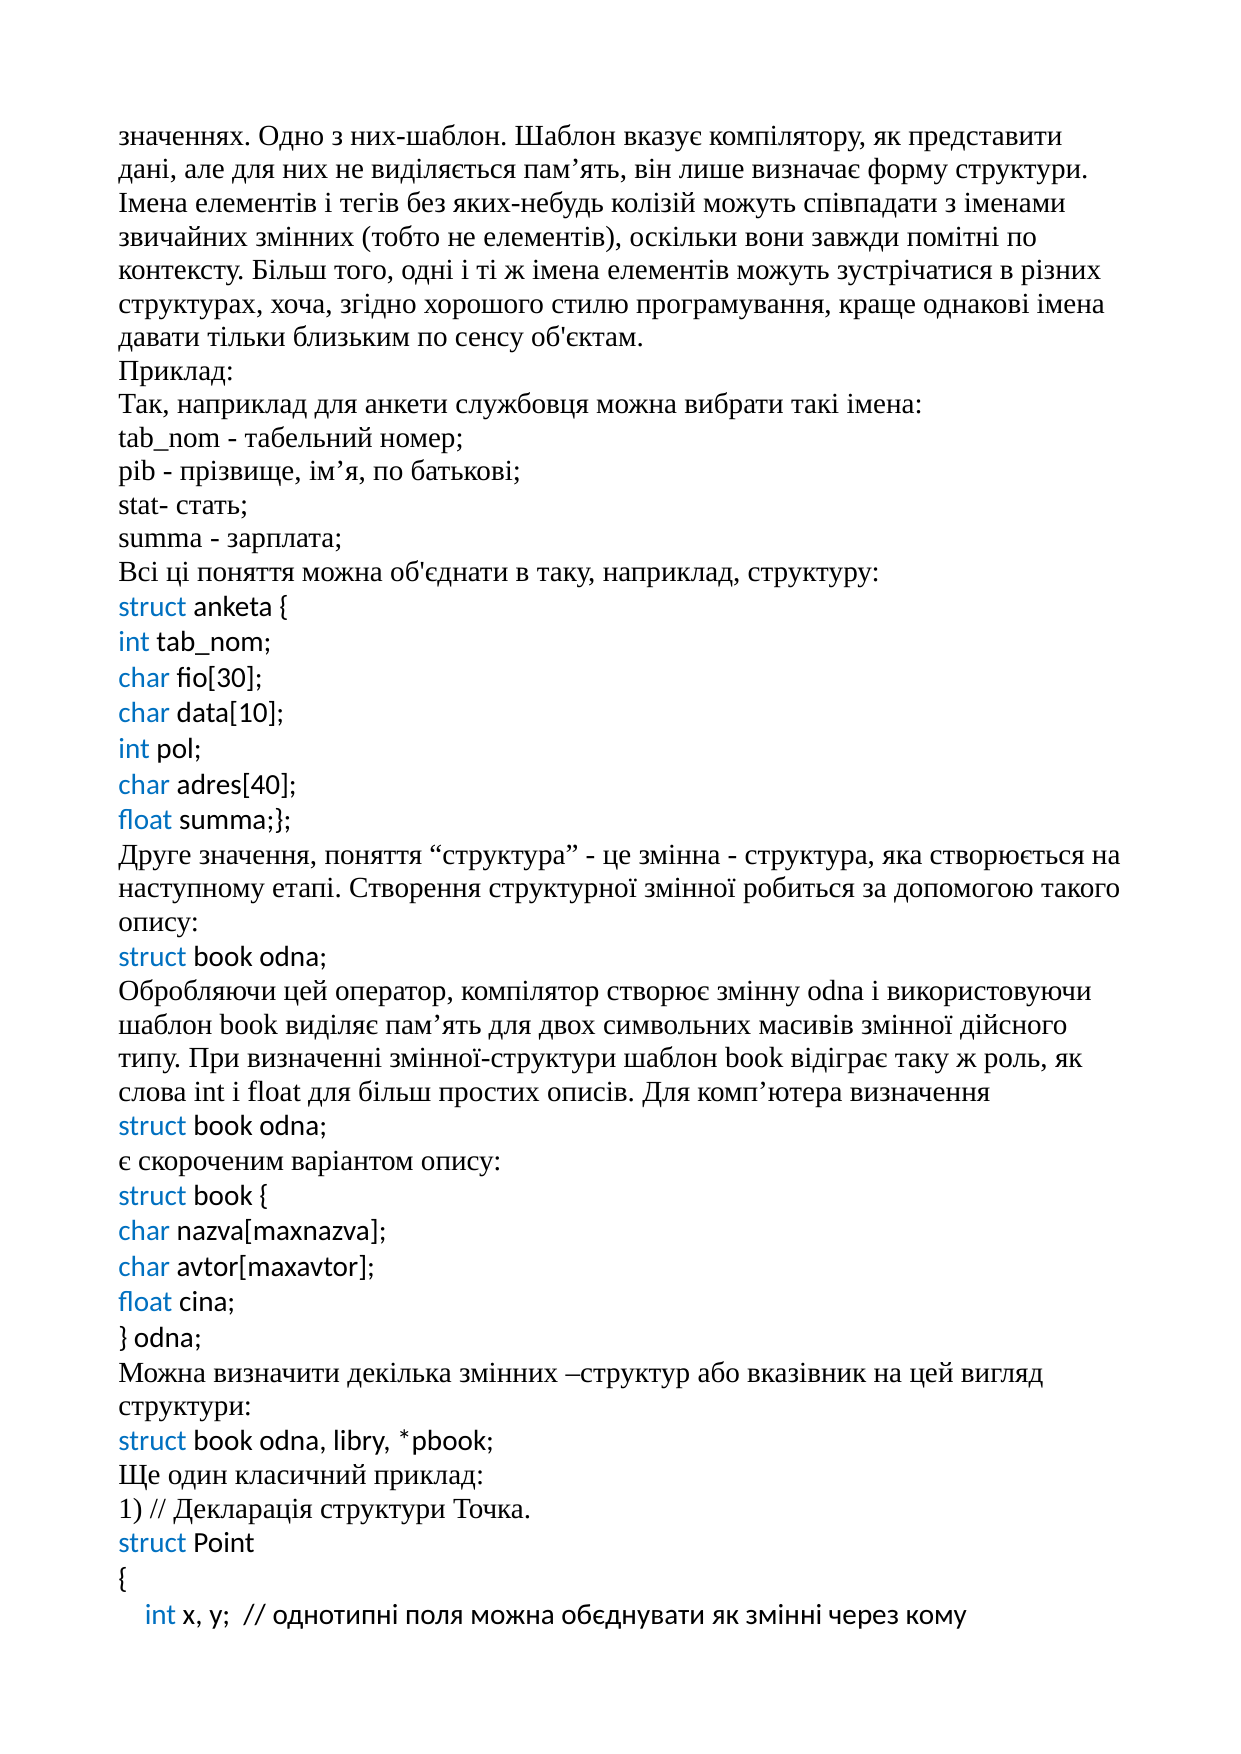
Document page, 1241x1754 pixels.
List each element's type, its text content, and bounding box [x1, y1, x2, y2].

text struct book { [118, 1177, 1122, 1212]
text float summa;}; [118, 801, 1122, 837]
text summa - зарплата; [118, 521, 1122, 554]
text stat- стать; [118, 487, 1122, 521]
text char fio[30]; [118, 659, 1122, 694]
text { [118, 1560, 1122, 1596]
text float cina; [118, 1283, 1122, 1319]
text Друге значення, поняття “структура” - це змінна - структура, яка створюється на наступному етапі. Створення структурної змінної робиться за допомогою такого опису: [118, 837, 1122, 938]
text Імена елементів і тегів без яких-небудь колізій можуть співпадати з іменами звичайних змінних (тобто не елементів), оскільки вони завжди помітні по контексту. Більш того, одні і ті ж імена елементів можуть зустрічатися в різних структурах, хоча, згідно хорошого стилю програмування, краще однакові імена давати тільки близьким по сенсу об'єктам. [118, 185, 1122, 353]
text struct book odna; [118, 1107, 1122, 1143]
text int x, y; // однотипні поля можна обєднувати як змінні через кому [118, 1596, 1122, 1631]
text char avtor[maxavtor]; [118, 1248, 1122, 1283]
text char data[10]; [118, 694, 1122, 730]
text struct book odna, libry, *pbook; [118, 1422, 1122, 1457]
text значеннях. Одно з них-шаблон. Шаблон вказує компілятору, як представити дані, але для них не виділяється пам’ять, він лише визначає форму структури. [118, 118, 1122, 185]
text tab_nom - табельний номер; [118, 420, 1122, 453]
text є скороченим варіантом опису: [118, 1143, 1122, 1177]
text Всі ці поняття можна об'єднати в таку, наприклад, структуру: [118, 554, 1122, 588]
text int pol; [118, 730, 1122, 766]
text } odna; [118, 1319, 1122, 1355]
text Так, наприклад для анкети службовця можна вибрати такі імена: [118, 386, 1122, 420]
text char nazva[maxnazva]; [118, 1212, 1122, 1248]
text int tab_nom; [118, 623, 1122, 659]
text struct anketa { [118, 588, 1122, 623]
text struct Point [118, 1524, 1122, 1560]
text char adres[40]; [118, 766, 1122, 801]
text Обробляючи цей оператор, компілятор створює змінну odna і використовуючи шаблон book виділяє пам’ять для двох символьних масивів змінної дійсного типу. При визначенні змінної-структури шаблон book відіграє таку ж роль, як слова int i float для більш простих описів. Для комп’ютера визначення [118, 973, 1122, 1107]
text Приклад: [118, 353, 1122, 386]
text 1) // Декларація структури Точка. [118, 1491, 1122, 1524]
text struct book odna; [118, 938, 1122, 973]
text ріb - прізвище, ім’я, по батькові; [118, 453, 1122, 487]
text Можна визначити декілька змінних –структур або вказівник на цей вигляд структури: [118, 1355, 1122, 1422]
text Ще один класичний приклад: [118, 1457, 1122, 1491]
